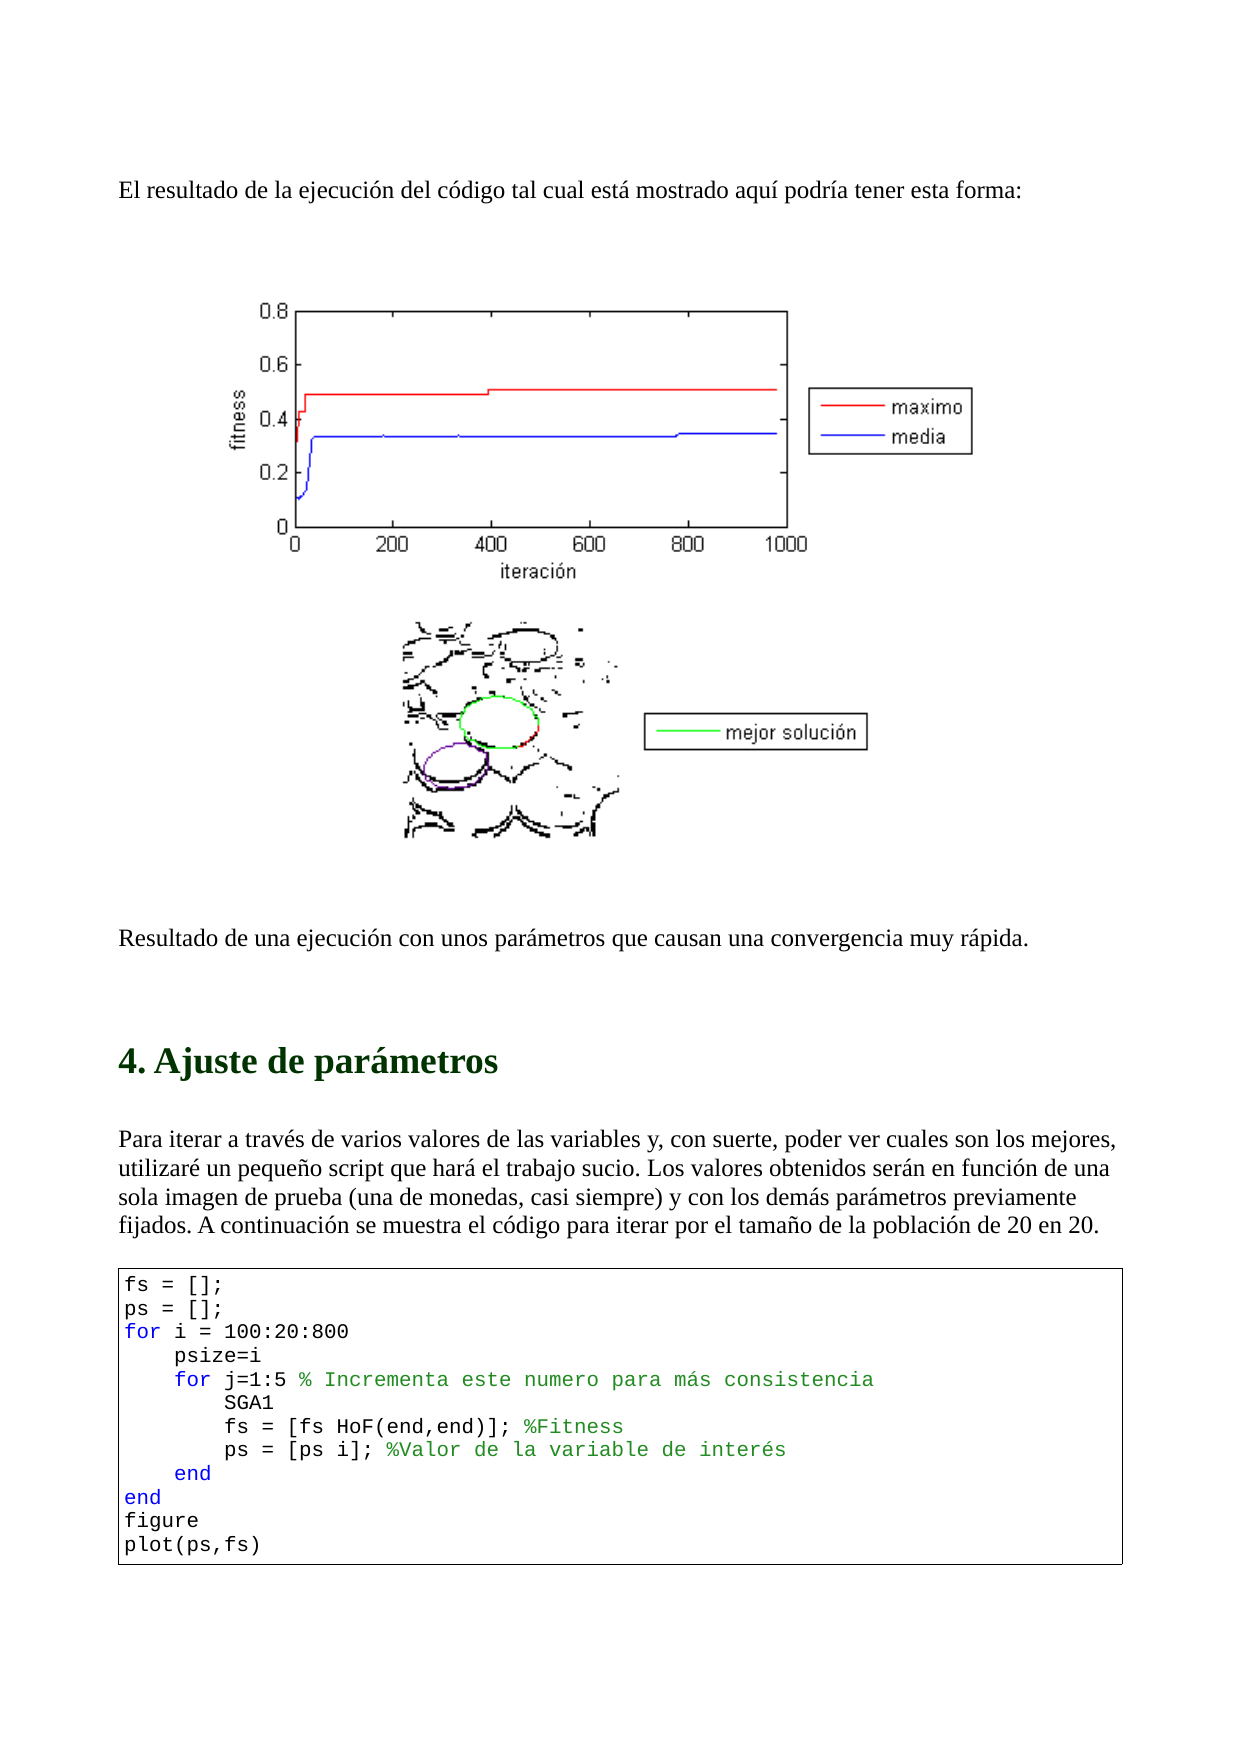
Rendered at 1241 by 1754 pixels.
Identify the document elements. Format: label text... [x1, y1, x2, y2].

table_header fs = []; ps = []; for i = 100:20:800 psize=i for j=1:5 % Incrementa este numero para más consistencia SGA1 fs = [fs HoF(end,end)]; %Fitness ps = [ps i]; %Valor de la variable de interés end end figure plot(ps,fs) [119, 1269, 1122, 1563]
text Para iterar a través de varios valores de las variables y, con suerte, poder ver cuales son los mejores, utilizaré un pequeño script que hará el trabajo sucio. Los valores obtenidos serán en función de una sola imagen de prueba (una de monedas, casi siempre) y con los demás parámetros previamente fijados. A continuación se muestra el código para iterar por el tamaño de la población de 20 en 20. [118, 1124, 1122, 1239]
text El resultado de la ejecución del código tal cual está mostrado aquí podría tener esta forma: [118, 176, 1122, 204]
text Resultado de una ejecución con unos parámetros que causan una convergencia muy rápida. [118, 923, 1122, 952]
picture [181, 261, 1059, 918]
text 4. Ajuste de parámetros [118, 1038, 1122, 1081]
